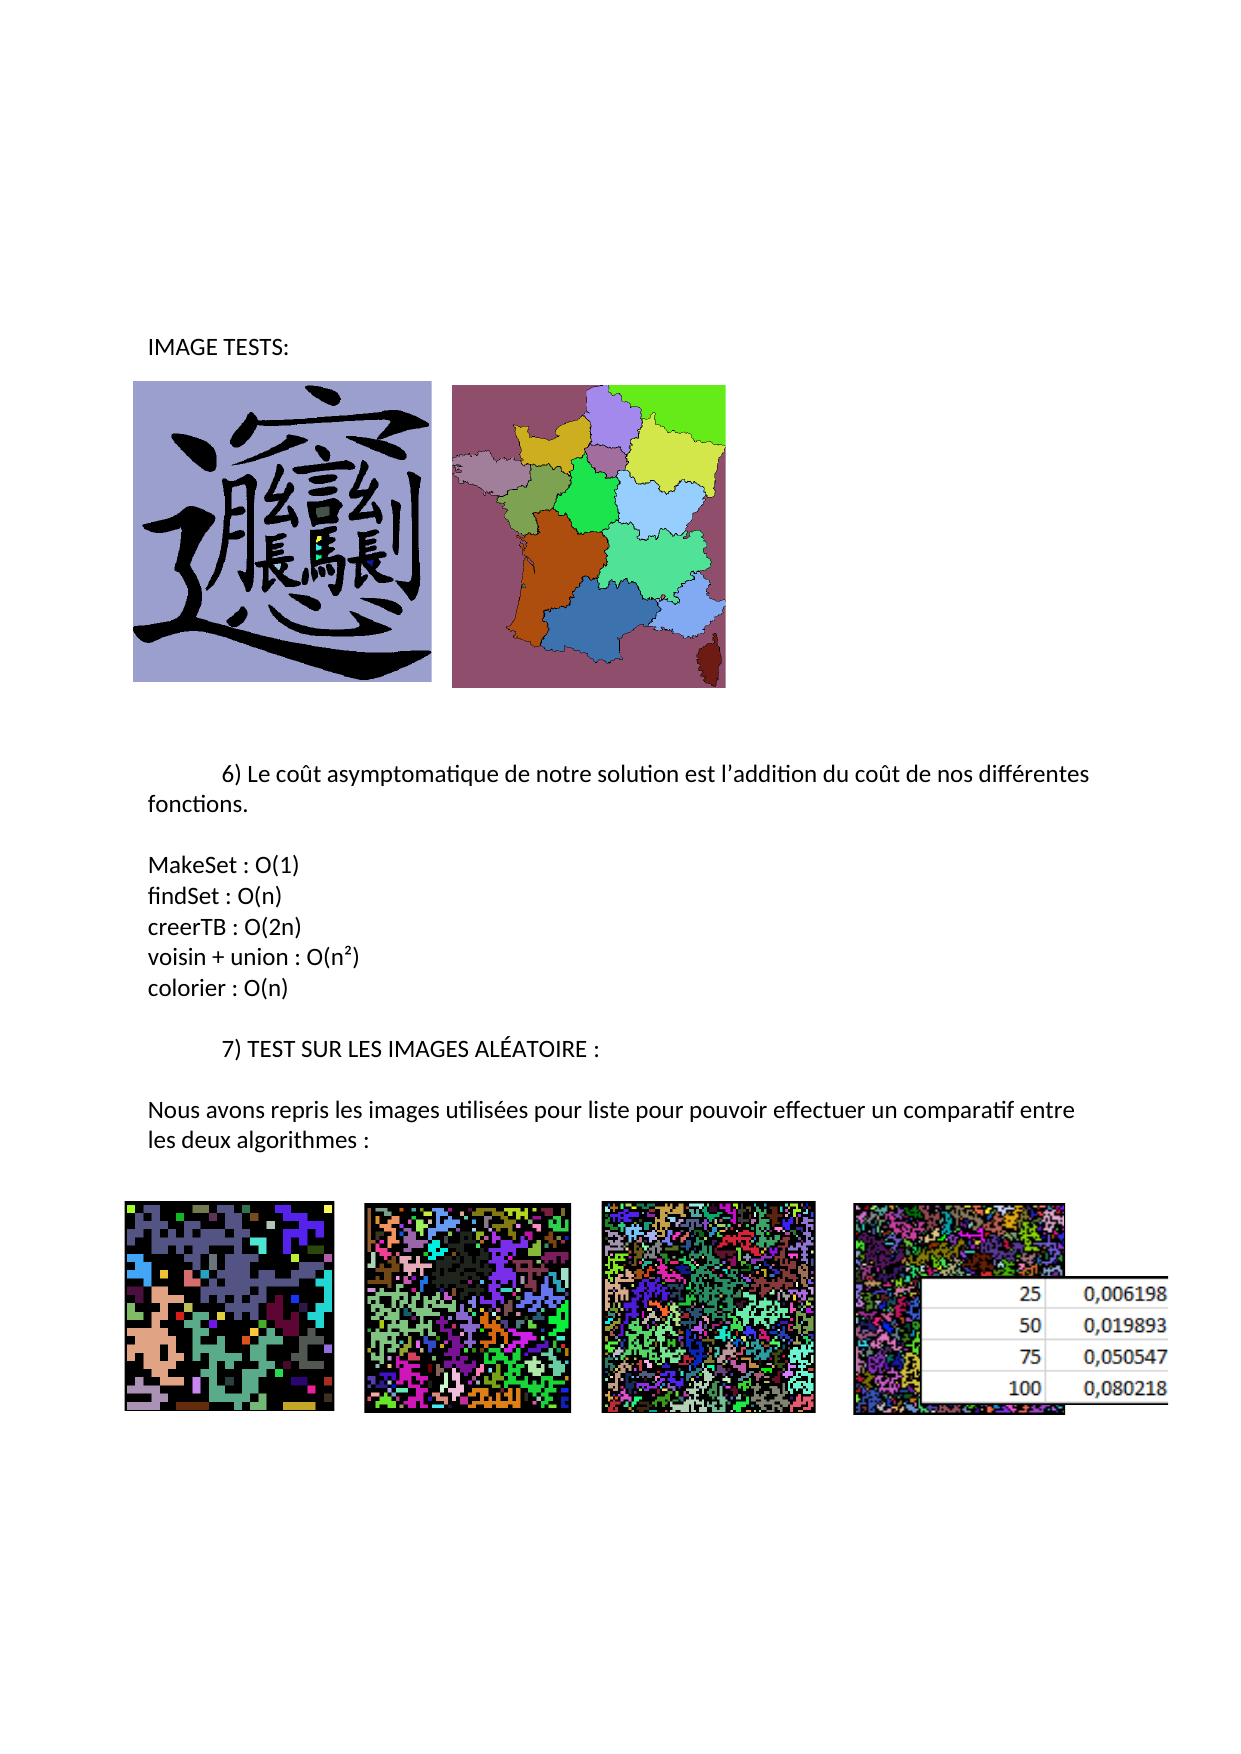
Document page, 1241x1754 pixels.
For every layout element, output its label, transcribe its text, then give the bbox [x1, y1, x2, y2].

picture [124, 1201, 335, 1411]
text 6) Le coût asymptomatique de notre solution est l’addition du coût de nos différentes fonctions. [148, 758, 1093, 819]
text creerTB : O(2n) [148, 911, 1093, 941]
text colorier : O(n) [148, 972, 1093, 1002]
picture [601, 1201, 816, 1413]
picture [364, 1203, 572, 1413]
text findSet : O(n) [148, 880, 1093, 911]
text 7) TEST SUR LES IMAGES ALÉATOIRE : [148, 1033, 1093, 1063]
text MakeSet : O(1) [148, 849, 1093, 880]
picture [133, 381, 432, 682]
text IMAGE TESTS: [148, 331, 1093, 361]
picture [452, 385, 726, 688]
text voisin + union : O(n²) [148, 941, 1093, 972]
text Nous avons repris les images utilisées pour liste pour pouvoir effectuer un comparatif entre les deux algorithmes : [148, 1094, 1093, 1155]
picture [853, 1203, 1169, 1415]
